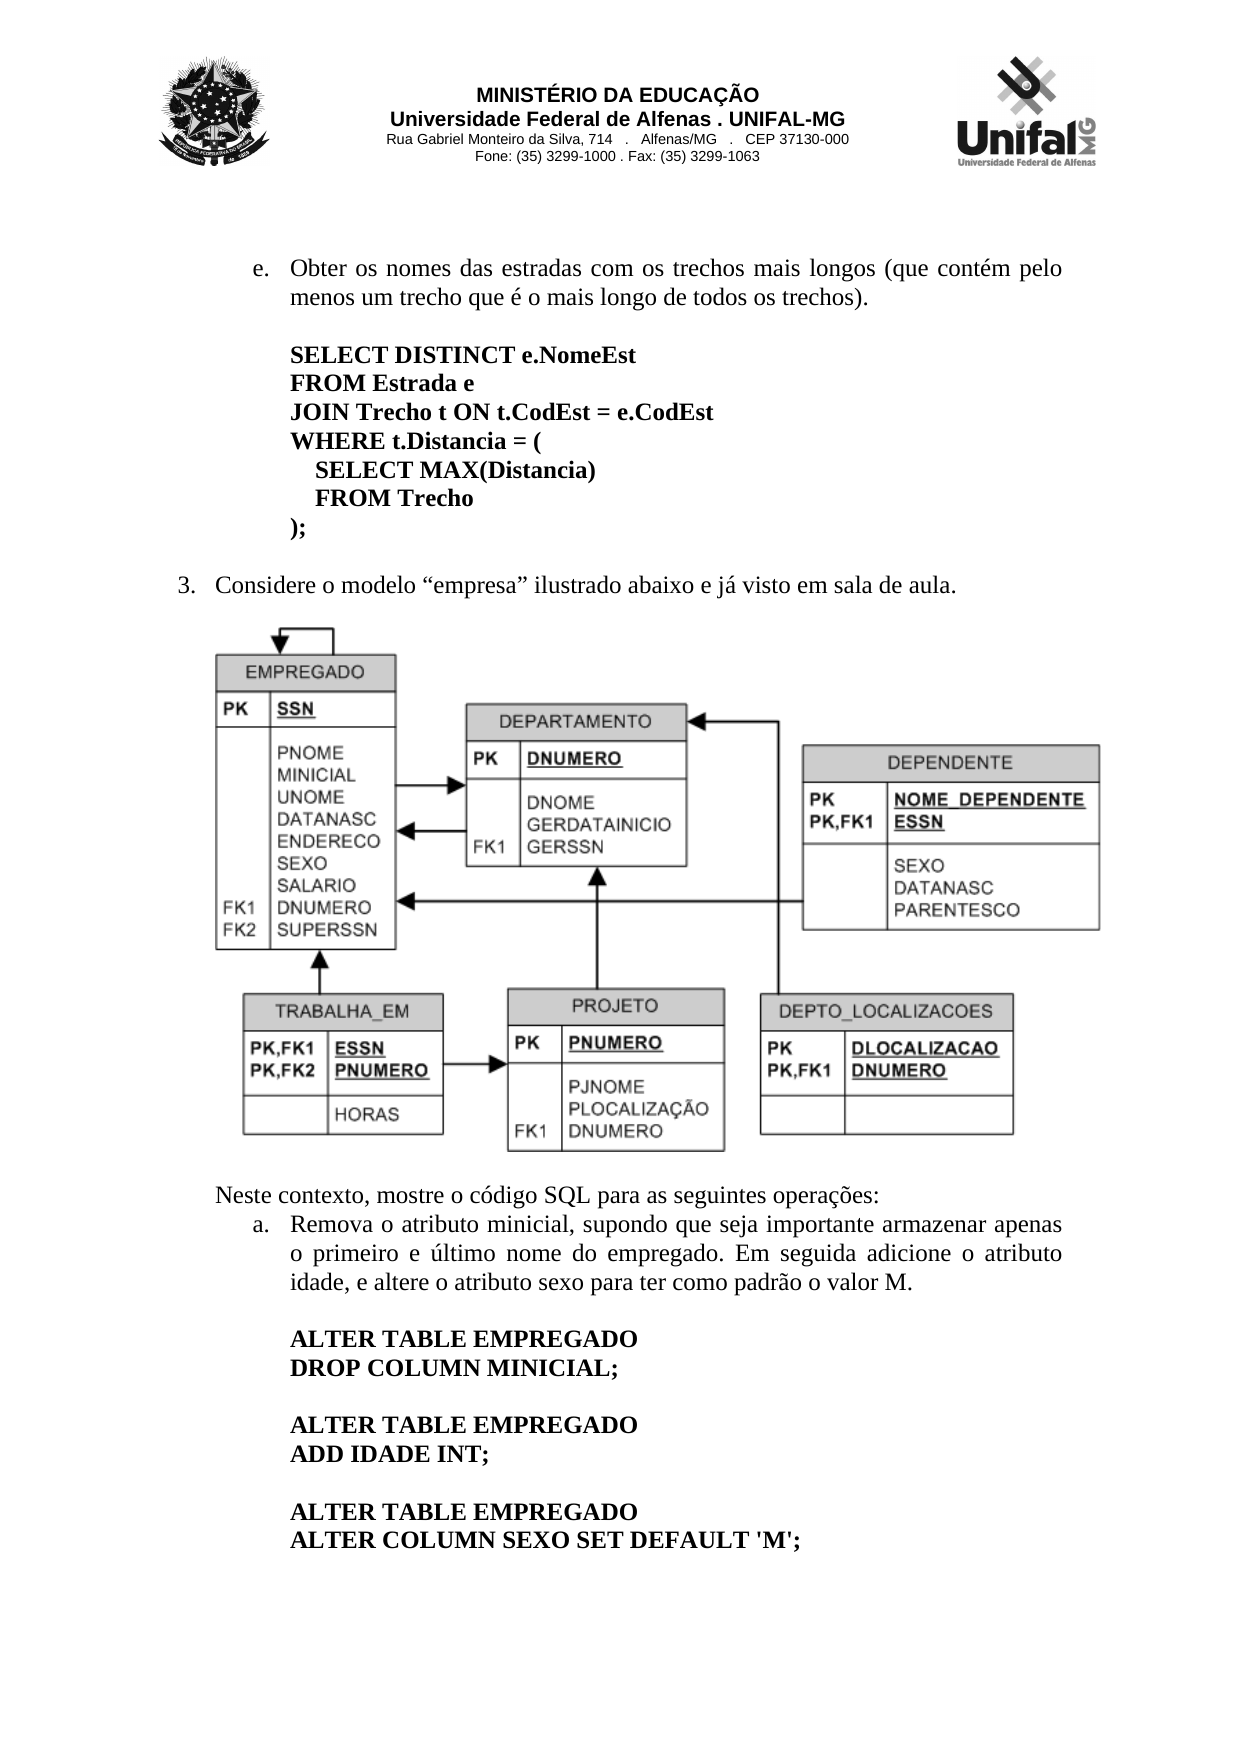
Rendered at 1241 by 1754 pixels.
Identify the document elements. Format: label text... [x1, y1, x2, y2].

list FROM Estrada e [252, 368, 1063, 397]
text Neste contexto, mostre o código SQL para as seguintes operações: [215, 1180, 1063, 1209]
list ALTER TABLE EMPREGADO [252, 1497, 1063, 1525]
picture [957, 56, 1096, 166]
list DROP COLUMN MINICIAL; [252, 1353, 1063, 1382]
list WHERE t.Distancia = ( [252, 426, 1063, 455]
list ALTER TABLE EMPREGADO [252, 1324, 1063, 1353]
list Remova o atributo minicial, supondo que seja importante armazenar apenas o primeiro e último nome do empregado. Em seguida adicione o atributo idade, e altere o atributo sexo para ter como padrão o valor M. [252, 1209, 1063, 1295]
list JOIN Trecho t ON t.CodEst = e.CodEst [252, 397, 1063, 426]
picture [158, 56, 270, 166]
picture [215, 627, 1101, 1152]
list ); [252, 512, 1063, 541]
list Considere o modelo “empresa” ilustrado abaixo e já visto em sala de aula. [177, 570, 1063, 598]
list FROM Trecho [252, 483, 1063, 512]
list ADD IDADE INT; [252, 1439, 1063, 1468]
list SELECT MAX(Distancia) [252, 455, 1063, 483]
list SELECT DISTINCT e.NomeEst [252, 340, 1063, 368]
list ALTER TABLE EMPREGADO [252, 1410, 1063, 1439]
list Obter os nomes das estradas com os trechos mais longos (que contém pelo menos um trecho que é o mais longo de todos os trechos). [252, 253, 1063, 311]
list ALTER COLUMN SEXO SET DEFAULT 'M'; [252, 1525, 1063, 1554]
